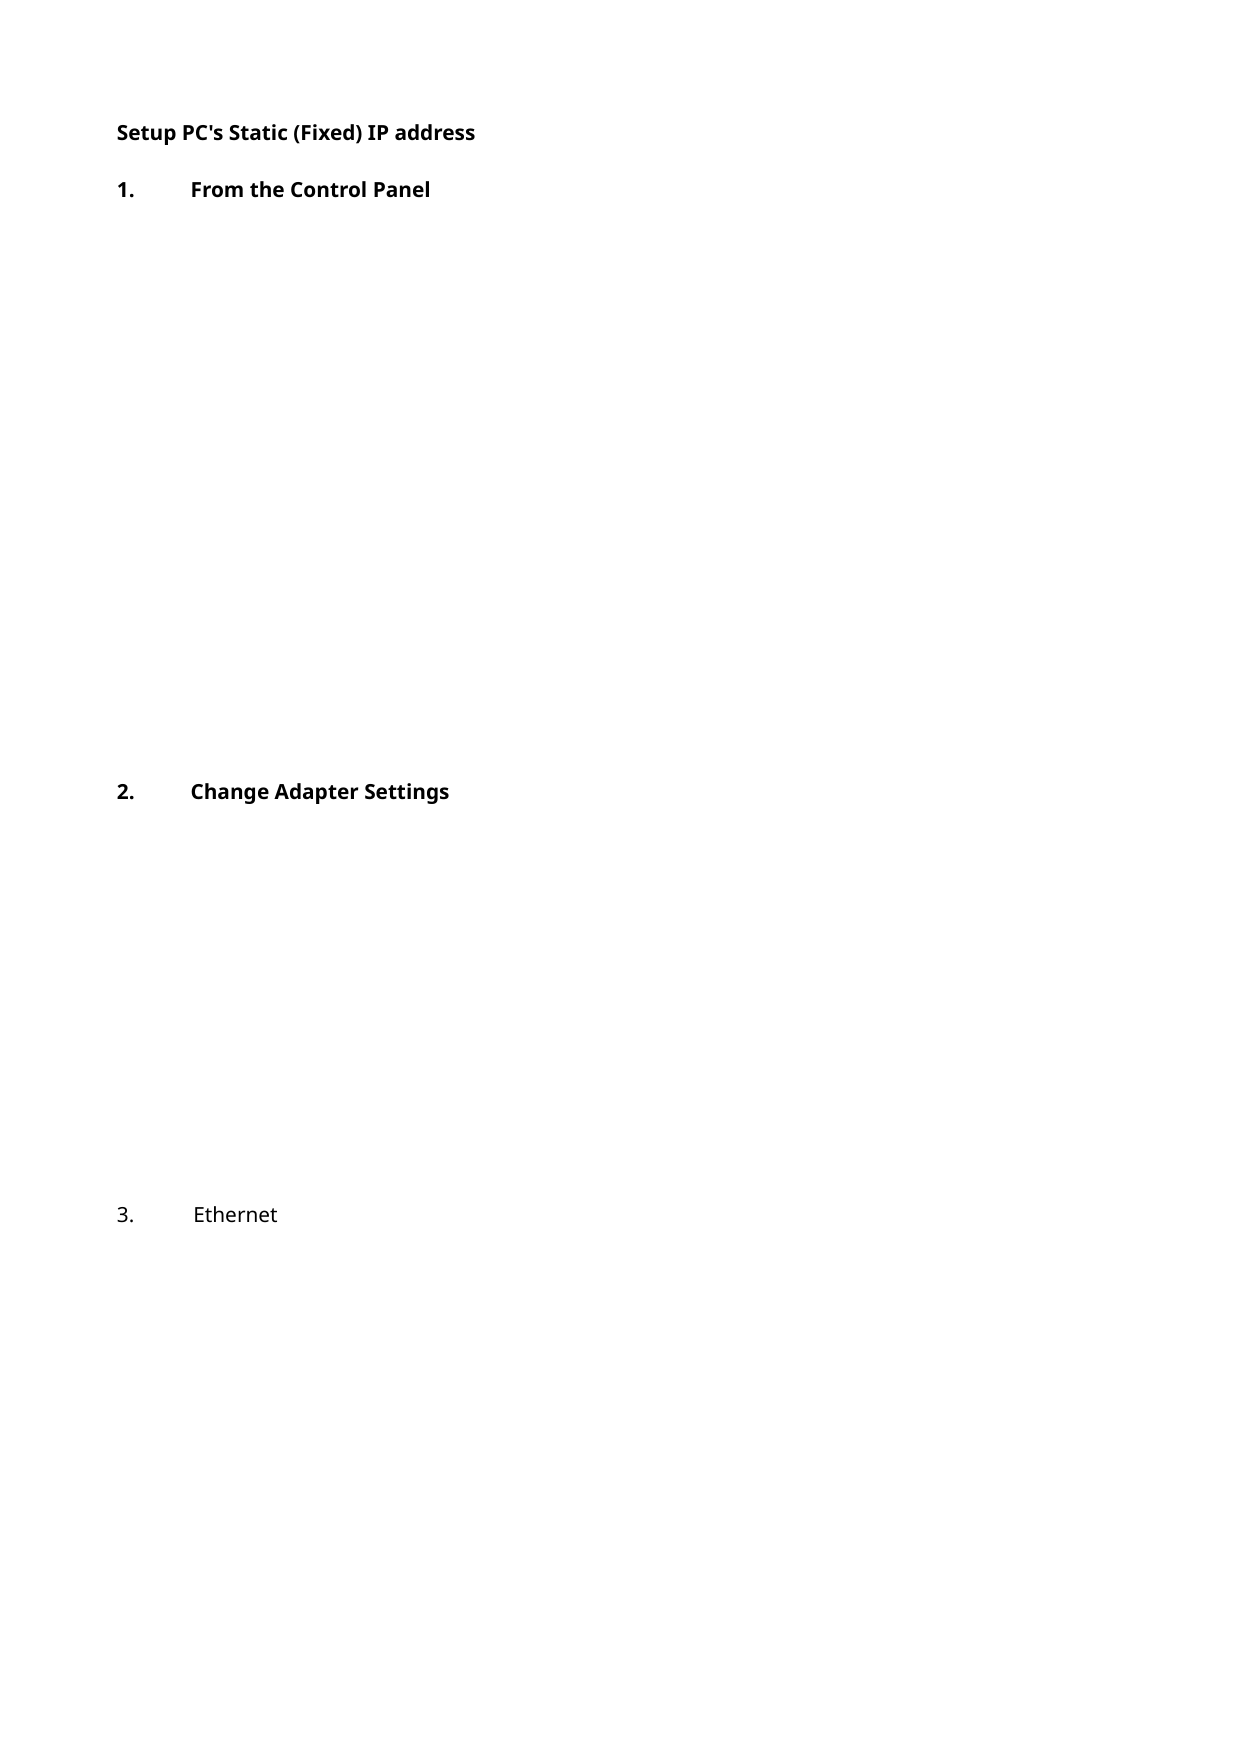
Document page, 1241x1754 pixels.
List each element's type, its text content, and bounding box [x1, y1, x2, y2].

text Setup PC's Static (Fixed) IP address [117, 118, 1122, 147]
list Ethernet [117, 806, 1122, 1228]
text 2. Change Adapter Settings [117, 203, 1122, 806]
text 1. From the Control Panel [117, 175, 1122, 203]
